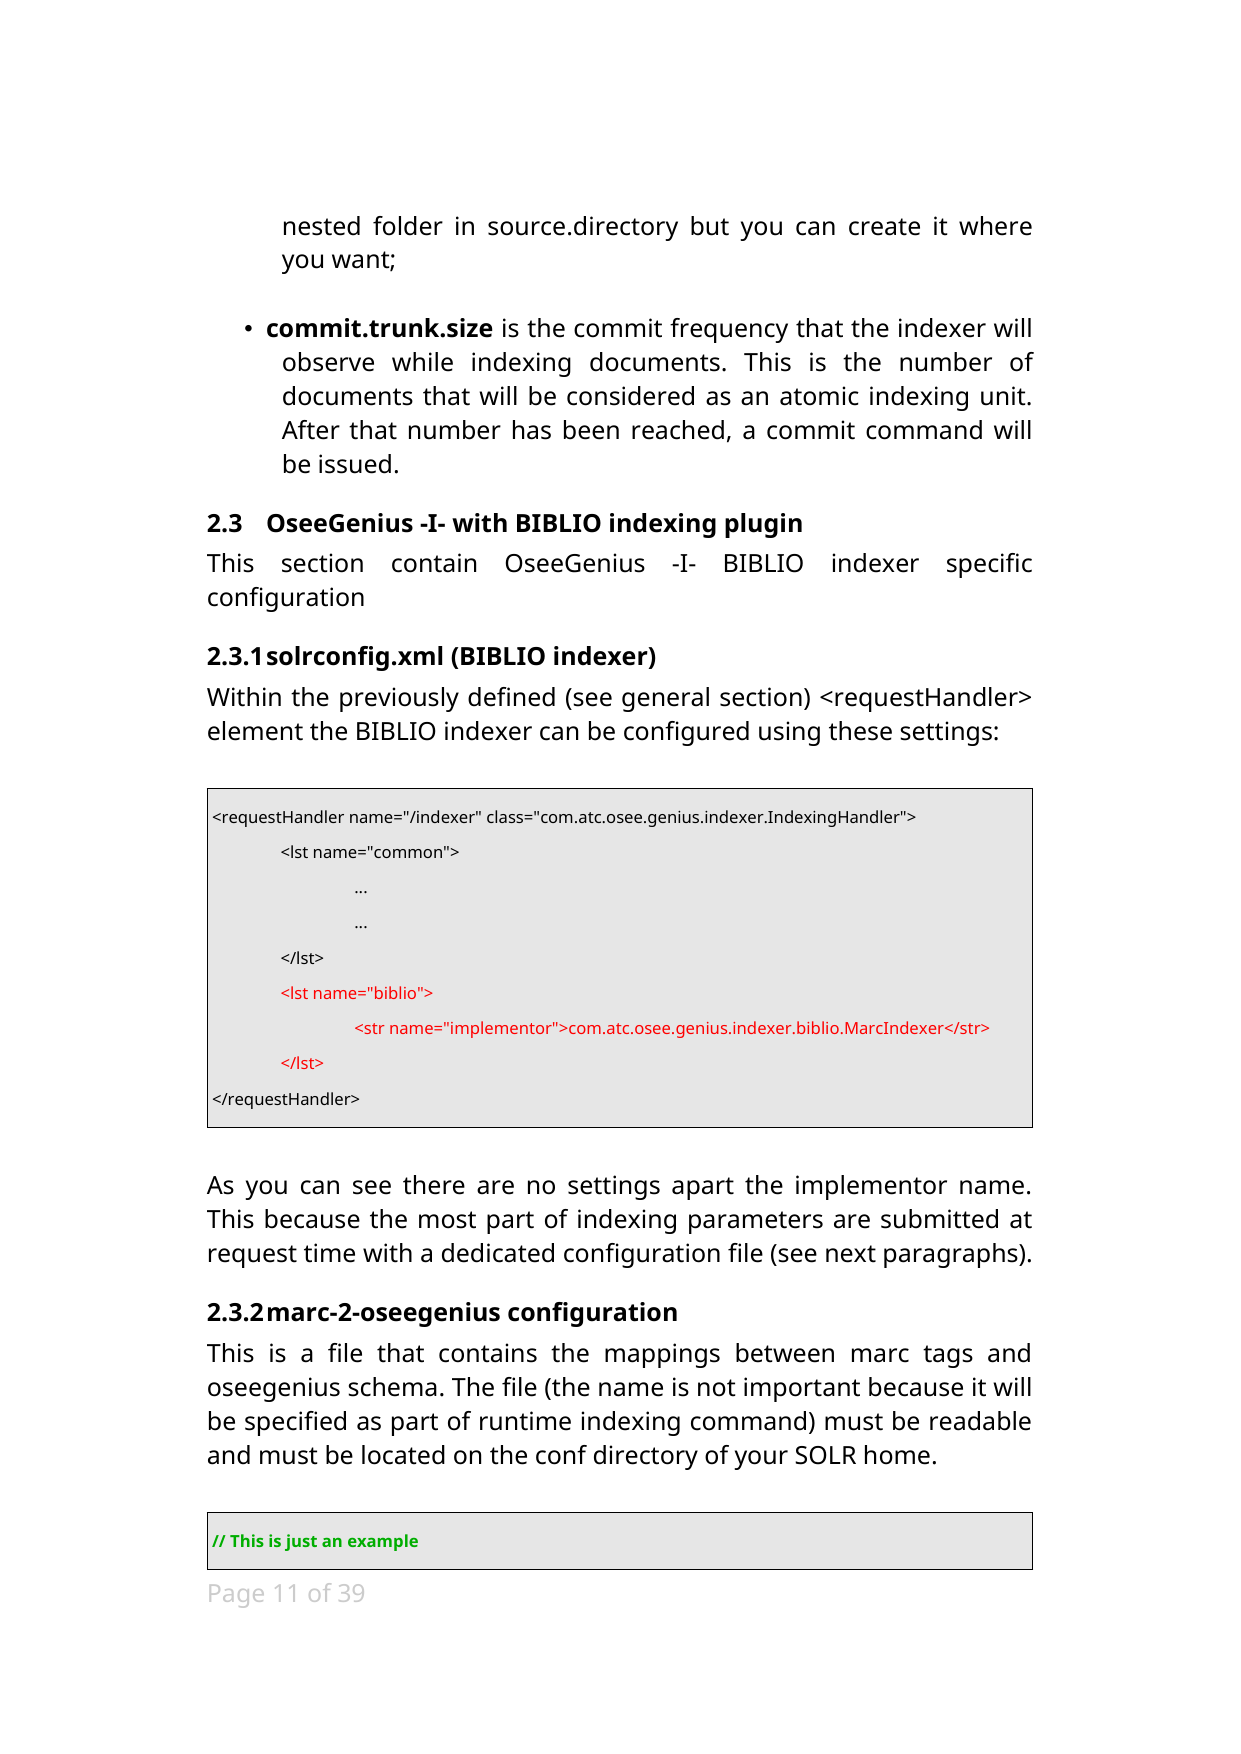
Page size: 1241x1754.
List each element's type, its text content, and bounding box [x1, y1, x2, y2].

text Within the previously defined (see general section) <requestHandler> element the BIBLIO indexer can be configured using these settings: [207, 679, 1033, 747]
text This section contain OseeGenius -I- BIBLIO indexer specific configuration [207, 546, 1033, 614]
subtitle OseeGenius -I- with BIBLIO indexing plugin [207, 506, 1033, 540]
text </lst> [208, 929, 1032, 964]
text <str name="implementor">com.atc.osee.genius.indexer.biblio.MarcIndexer</str> [208, 999, 1032, 1034]
subtitle marc-2-oseegenius configuration [207, 1295, 1033, 1329]
text ... [208, 893, 1032, 929]
text <lst name="common"> [208, 823, 1032, 858]
text </lst> [208, 1034, 1032, 1069]
list nested folder in source.directory but you can create it where you want; [244, 208, 1033, 276]
subtitle solrconfig.xml (BIBLIO indexer) [207, 639, 1033, 673]
text ... [208, 858, 1032, 893]
list commit.trunk.size is the commit frequency that the indexer will observe while indexing documents. This is the number of documents that will be considered as an atomic indexing unit. After that number has been reached, a commit command will be issued. [244, 310, 1033, 481]
text As you can see there are no settings apart the implementor name. This because the most part of indexing parameters are submitted at request time with a dedicated configuration file (see next paragraphs). [207, 1168, 1033, 1270]
text <requestHandler name="/indexer" class="com.atc.osee.genius.indexer.IndexingHandler"> [208, 789, 1032, 823]
text This is a file that contains the mappings between marc tags and oseegenius schema. The file (the name is not important because it will be specified as part of runtime indexing command) must be readable and must be located on the conf directory of your SOLR home. [207, 1335, 1033, 1472]
text </requestHandler> [208, 1069, 1032, 1127]
text <lst name="biblio"> [208, 964, 1032, 999]
text // This is just an example [208, 1513, 1032, 1569]
